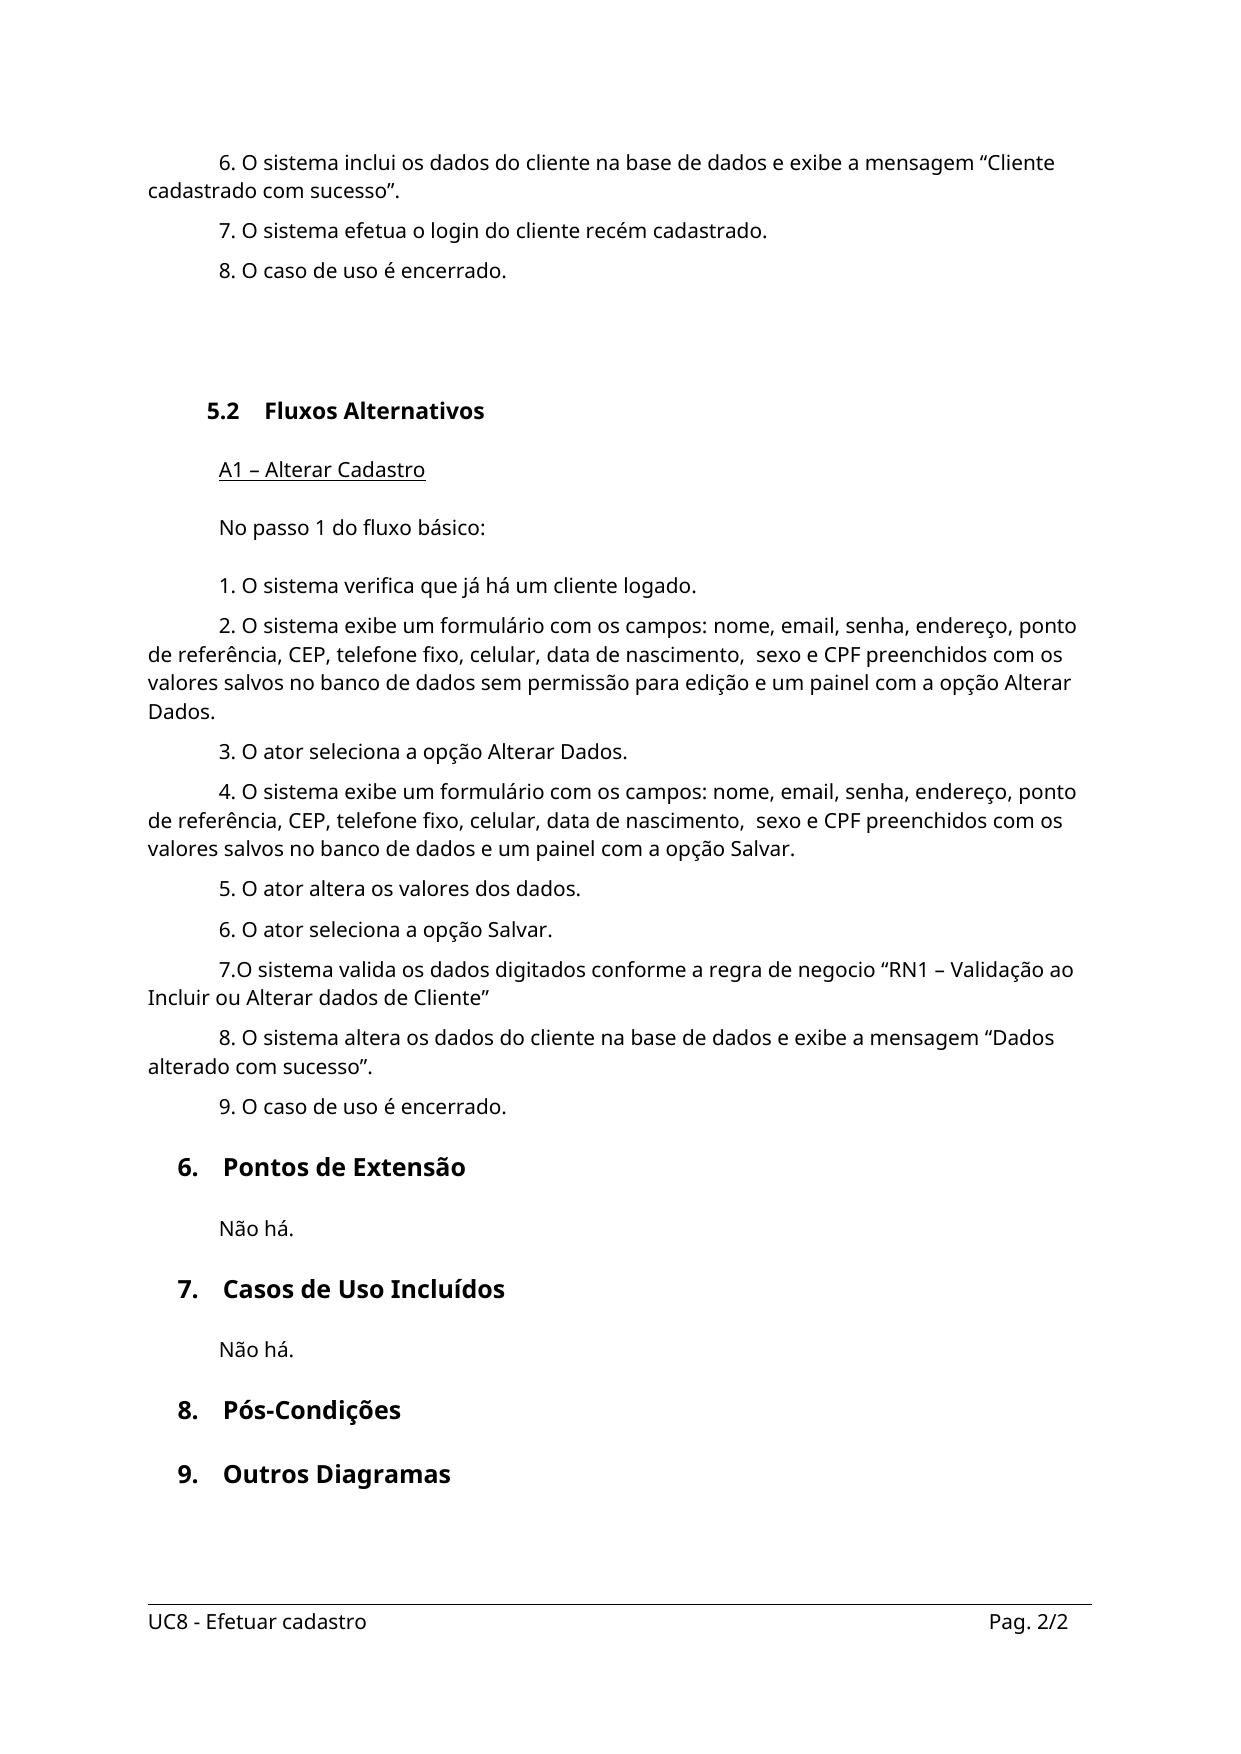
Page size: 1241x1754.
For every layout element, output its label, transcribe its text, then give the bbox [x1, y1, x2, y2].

text 4. O sistema exibe um formulário com os campos: nome, email, senha, endereço, ponto de referência, CEP, telefone fixo, celular, data de nascimento, sexo e CPF preenchidos com os valores salvos no banco de dados e um painel com a opção Salvar. [148, 777, 1092, 863]
subtitle Pós-Condições [148, 1393, 1092, 1427]
text 9. O caso de uso é encerrado. [148, 1092, 1092, 1121]
subtitle Pontos de Extensão [148, 1150, 1092, 1184]
subtitle Fluxos Alternativos [177, 395, 1092, 426]
text Não há. [148, 1214, 1092, 1242]
text 5. O ator altera os valores dos dados. [148, 874, 1092, 903]
text 1. O sistema verifica que já há um cliente logado. [148, 571, 1092, 600]
subtitle Casos de Uso Incluídos [148, 1272, 1092, 1306]
text Não há. [148, 1335, 1092, 1363]
text 3. O ator seleciona a opção Alterar Dados. [148, 737, 1092, 766]
text 7.O sistema valida os dados digitados conforme a regra de negocio “RN1 – Validação ao Incluir ou Alterar dados de Cliente” [148, 955, 1092, 1012]
subtitle Outros Diagramas [148, 1457, 1092, 1491]
text 8. O caso de uso é encerrado. [148, 257, 1092, 285]
text No passo 1 do fluxo básico: [148, 513, 1092, 542]
text 6. O ator seleciona a opção Salvar. [148, 915, 1092, 943]
text 6. O sistema inclui os dados do cliente na base de dados e exibe a mensagem “Cliente cadastrado com sucesso”. [148, 148, 1092, 204]
text 8. O sistema altera os dados do cliente na base de dados e exibe a mensagem “Dados alterado com sucesso”. [148, 1023, 1092, 1080]
text A1 – Alterar Cadastro [148, 456, 1092, 484]
text 2. O sistema exibe um formulário com os campos: nome, email, senha, endereço, ponto de referência, CEP, telefone fixo, celular, data de nascimento, sexo e CPF preenchidos com os valores salvos no banco de dados sem permissão para edição e um painel com a opção Alterar Dados. [148, 612, 1092, 725]
text 7. O sistema efetua o login do cliente recém cadastrado. [148, 216, 1092, 245]
